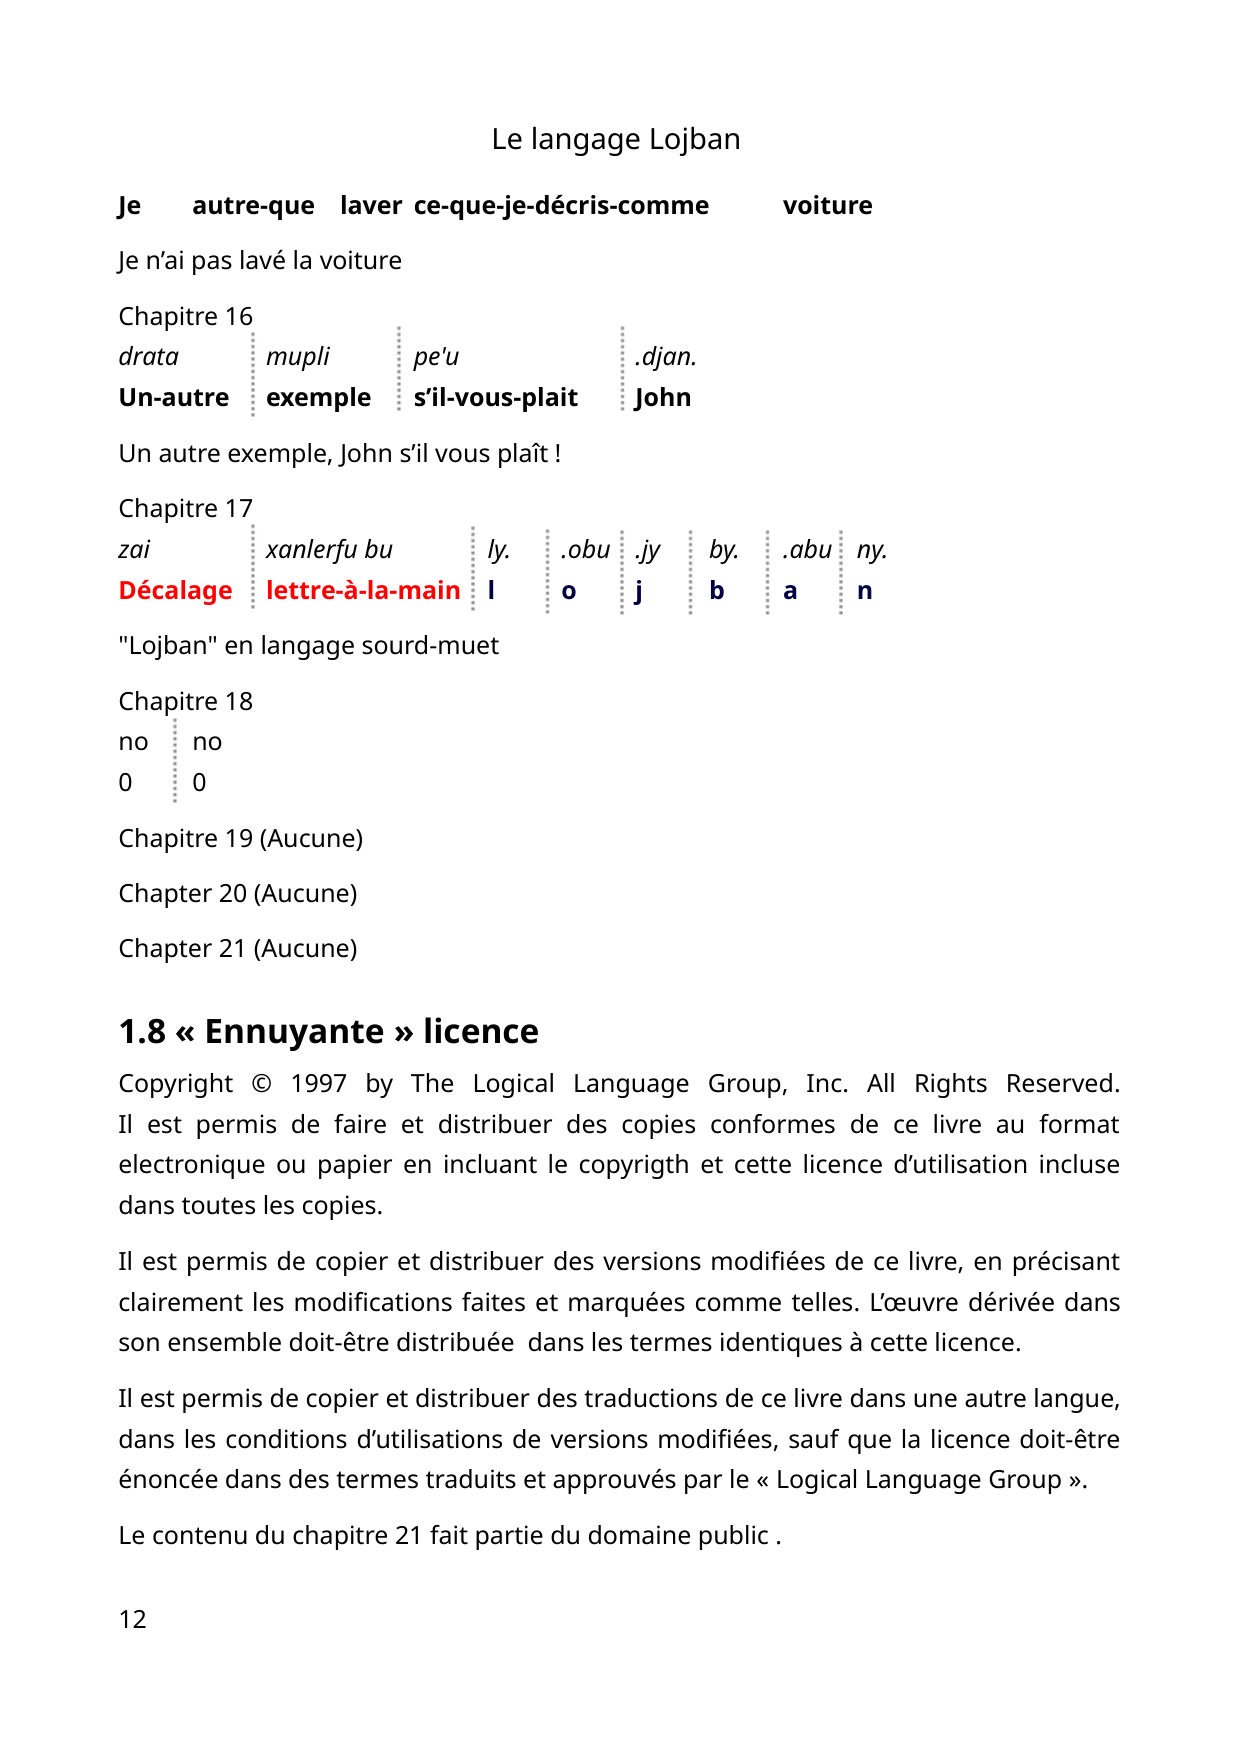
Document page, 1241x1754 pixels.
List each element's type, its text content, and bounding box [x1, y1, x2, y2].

text Il est permis de copier et distribuer des versions modifiées de ce livre, en précisant clairement les modifications faites et marquées comme telles. L’œuvre dérivée dans son ensemble doit-être distribuée dans les termes identiques à cette licence. [118, 1243, 1122, 1359]
text Chapter 21 (Aucune) [118, 931, 1122, 965]
picture [391, 318, 409, 417]
picture [683, 522, 700, 621]
picture [540, 521, 557, 620]
picture [167, 710, 185, 809]
picture [245, 516, 263, 615]
text Chapitre 16 drata mupli pe'u .djan. Un-autre exemple s’il-vous-plait John [118, 298, 1122, 414]
text Je autre-que laver ce-que-je-décris-comme voiture [118, 187, 1122, 221]
text Chapter 20 (Aucune) [118, 876, 1122, 910]
picture [245, 324, 263, 423]
text Chapitre 17 zai xanlerfu bu ly. .obu .jy by. .abu ny. Décalage lettre-à-la-main l o j b a n [118, 491, 1122, 606]
text Je n’ai pas lavé la voiture [118, 243, 1122, 277]
text Copyright © 1997 by The Logical Language Group, Inc. All Rights Reserved. Il est permis de faire et distribuer des copies conformes de ce livre au format electronique ou papier en incluant le copyrigth et cette licence d’utilisation incluse dans toutes les copies. [118, 1066, 1122, 1222]
text "Lojban" en langage sourd-muet [118, 628, 1122, 662]
text Un autre exemple, John s’il vous plaît ! [118, 435, 1122, 469]
text Le contenu du chapitre 21 fait partie du domaine public . [118, 1518, 1122, 1552]
picture [614, 522, 632, 621]
text Il est permis de copier et distribuer des traductions de ce livre dans une autre langue, dans les conditions d’utilisations de versions modifiées, sauf que la licence doit-être énoncée dans des termes traduits et approuvés par le « Logical Language Group ». [118, 1381, 1122, 1496]
picture [615, 318, 632, 417]
text Chapitre 19 (Aucune) [118, 820, 1122, 854]
subtitle 1.8 « Ennuyante » licence [118, 1007, 1122, 1053]
picture [833, 522, 851, 621]
picture [760, 522, 777, 621]
picture [465, 518, 483, 617]
text Chapitre 18 no no 0 0 [118, 683, 1122, 799]
